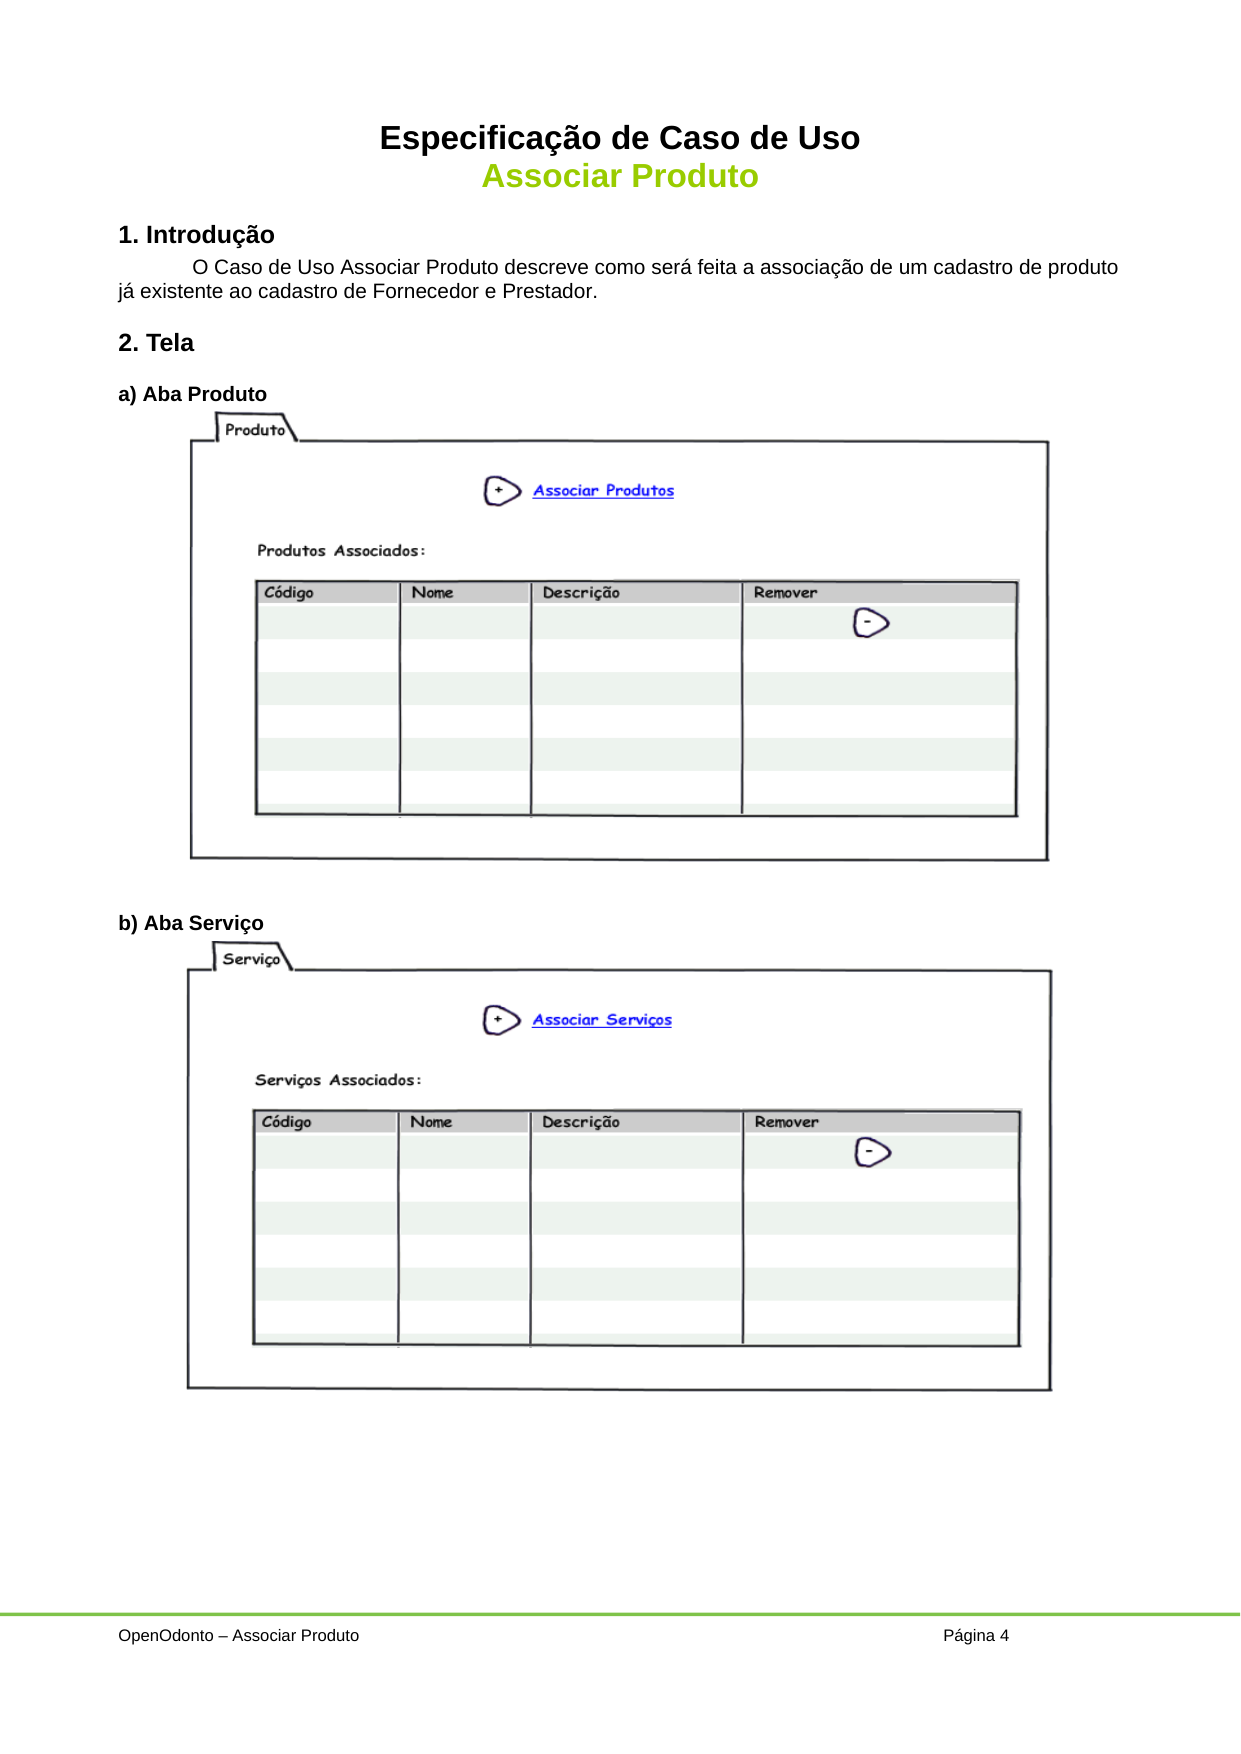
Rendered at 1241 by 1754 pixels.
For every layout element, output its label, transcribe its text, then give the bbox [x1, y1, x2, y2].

picture [186, 941, 1054, 1392]
title Especificação de Caso de Uso [118, 118, 1122, 157]
text O Caso de Uso Associar Produto descreve como será feita a associação de um cadastro de produto já existente ao cadastro de Fornecedor e Prestador. [118, 255, 1122, 303]
picture [189, 411, 1051, 862]
subtitle Aba Produto [118, 382, 1122, 406]
title Associar Produto [118, 157, 1122, 195]
subtitle Aba Serviço [118, 911, 1122, 935]
subtitle 1. Introdução [118, 220, 1122, 249]
subtitle 2. Tela [117, 328, 1122, 357]
